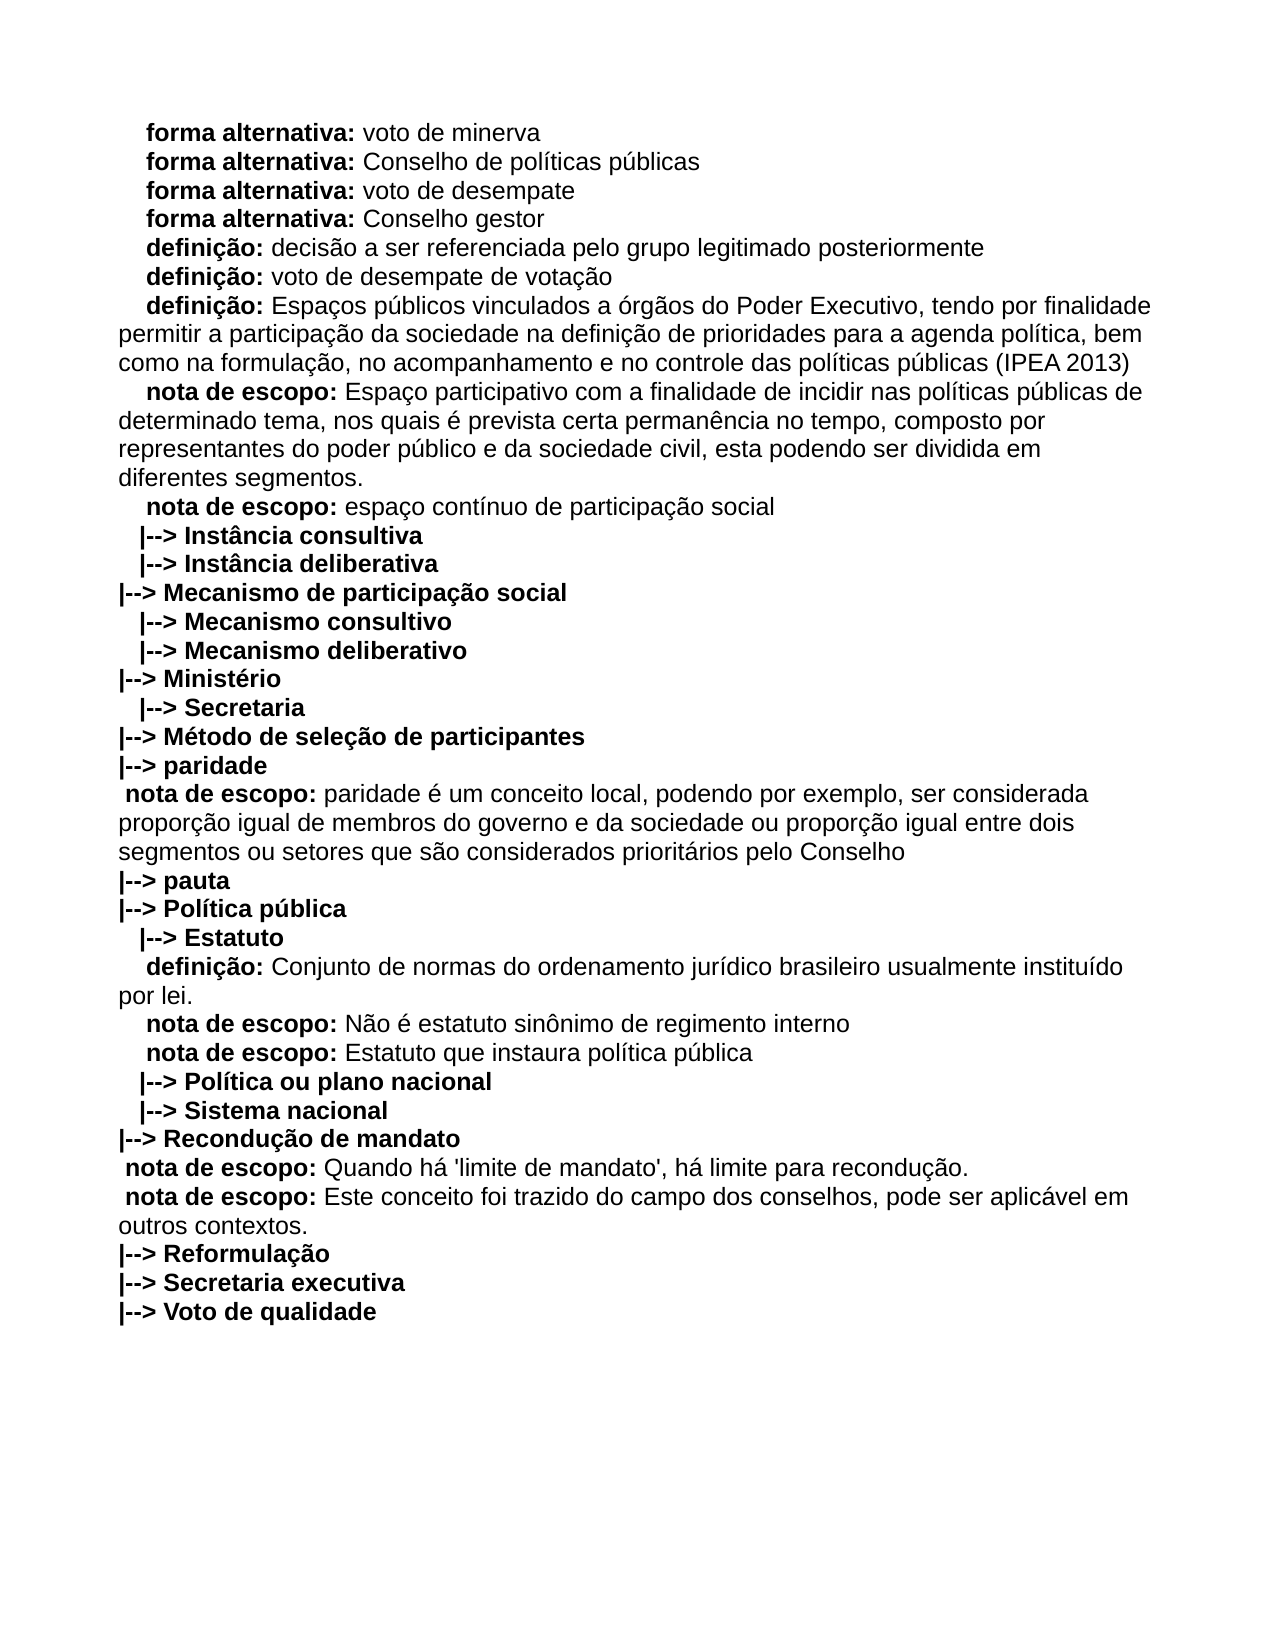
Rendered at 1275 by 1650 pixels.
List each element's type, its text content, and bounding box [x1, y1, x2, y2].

text nota de escopo: Este conceito foi trazido do campo dos conselhos, pode ser aplicável em outros contextos. [118, 1182, 1157, 1239]
text forma alternativa: Conselho de políticas públicas [118, 147, 1157, 176]
text nota de escopo: Quando há 'limite de mandato', há limite para recondução. [118, 1153, 1157, 1182]
text forma alternativa: voto de minerva [118, 118, 1157, 147]
text |--> Recondução de mandato [118, 1124, 1157, 1153]
text nota de escopo: Estatuto que instaura política pública [118, 1038, 1157, 1067]
text |--> pauta [118, 866, 1157, 894]
text |--> Instância consultiva [118, 521, 1157, 549]
text definição: Conjunto de normas do ordenamento jurídico brasileiro usualmente instituído por lei. [118, 952, 1157, 1009]
text definição: Espaços públicos vinculados a órgãos do Poder Executivo, tendo por finalidade permitir a participação da sociedade na definição de prioridades para a agenda política, bem como na formulação, no acompanhamento e no controle das políticas públicas (IPEA 2013) [118, 291, 1157, 377]
text forma alternativa: Conselho gestor [118, 204, 1157, 233]
text |--> paridade [118, 751, 1157, 779]
text definição: decisão a ser referenciada pelo grupo legitimado posteriormente [118, 233, 1157, 262]
text |--> Política ou plano nacional [118, 1067, 1157, 1096]
text |--> Ministério [118, 664, 1157, 693]
text |--> Método de seleção de participantes [118, 722, 1157, 751]
text nota de escopo: paridade é um conceito local, podendo por exemplo, ser considerada proporção igual de membros do governo e da sociedade ou proporção igual entre dois segmentos ou setores que são considerados prioritários pelo Conselho [118, 779, 1157, 866]
text |--> Política pública [118, 894, 1157, 923]
text nota de escopo: Espaço participativo com a finalidade de incidir nas políticas públicas de determinado tema, nos quais é prevista certa permanência no tempo, composto por representantes do poder público e da sociedade civil, esta podendo ser dividida em diferentes segmentos. [118, 377, 1157, 492]
text nota de escopo: Não é estatuto sinônimo de regimento interno [118, 1009, 1157, 1038]
text nota de escopo: espaço contínuo de participação social [118, 492, 1157, 521]
text |--> Instância deliberativa [118, 549, 1157, 578]
text |--> Secretaria executiva [118, 1268, 1157, 1297]
text |--> Voto de qualidade [118, 1297, 1157, 1326]
text |--> Secretaria [118, 693, 1157, 722]
text definição: voto de desempate de votação [118, 262, 1157, 291]
text |--> Mecanismo deliberativo [118, 636, 1157, 664]
text |--> Mecanismo consultivo [118, 607, 1157, 636]
text |--> Reformulação [118, 1239, 1157, 1268]
text forma alternativa: voto de desempate [118, 176, 1157, 204]
text |--> Sistema nacional [118, 1096, 1157, 1124]
text |--> Mecanismo de participação social [118, 578, 1157, 607]
text |--> Estatuto [118, 923, 1157, 952]
